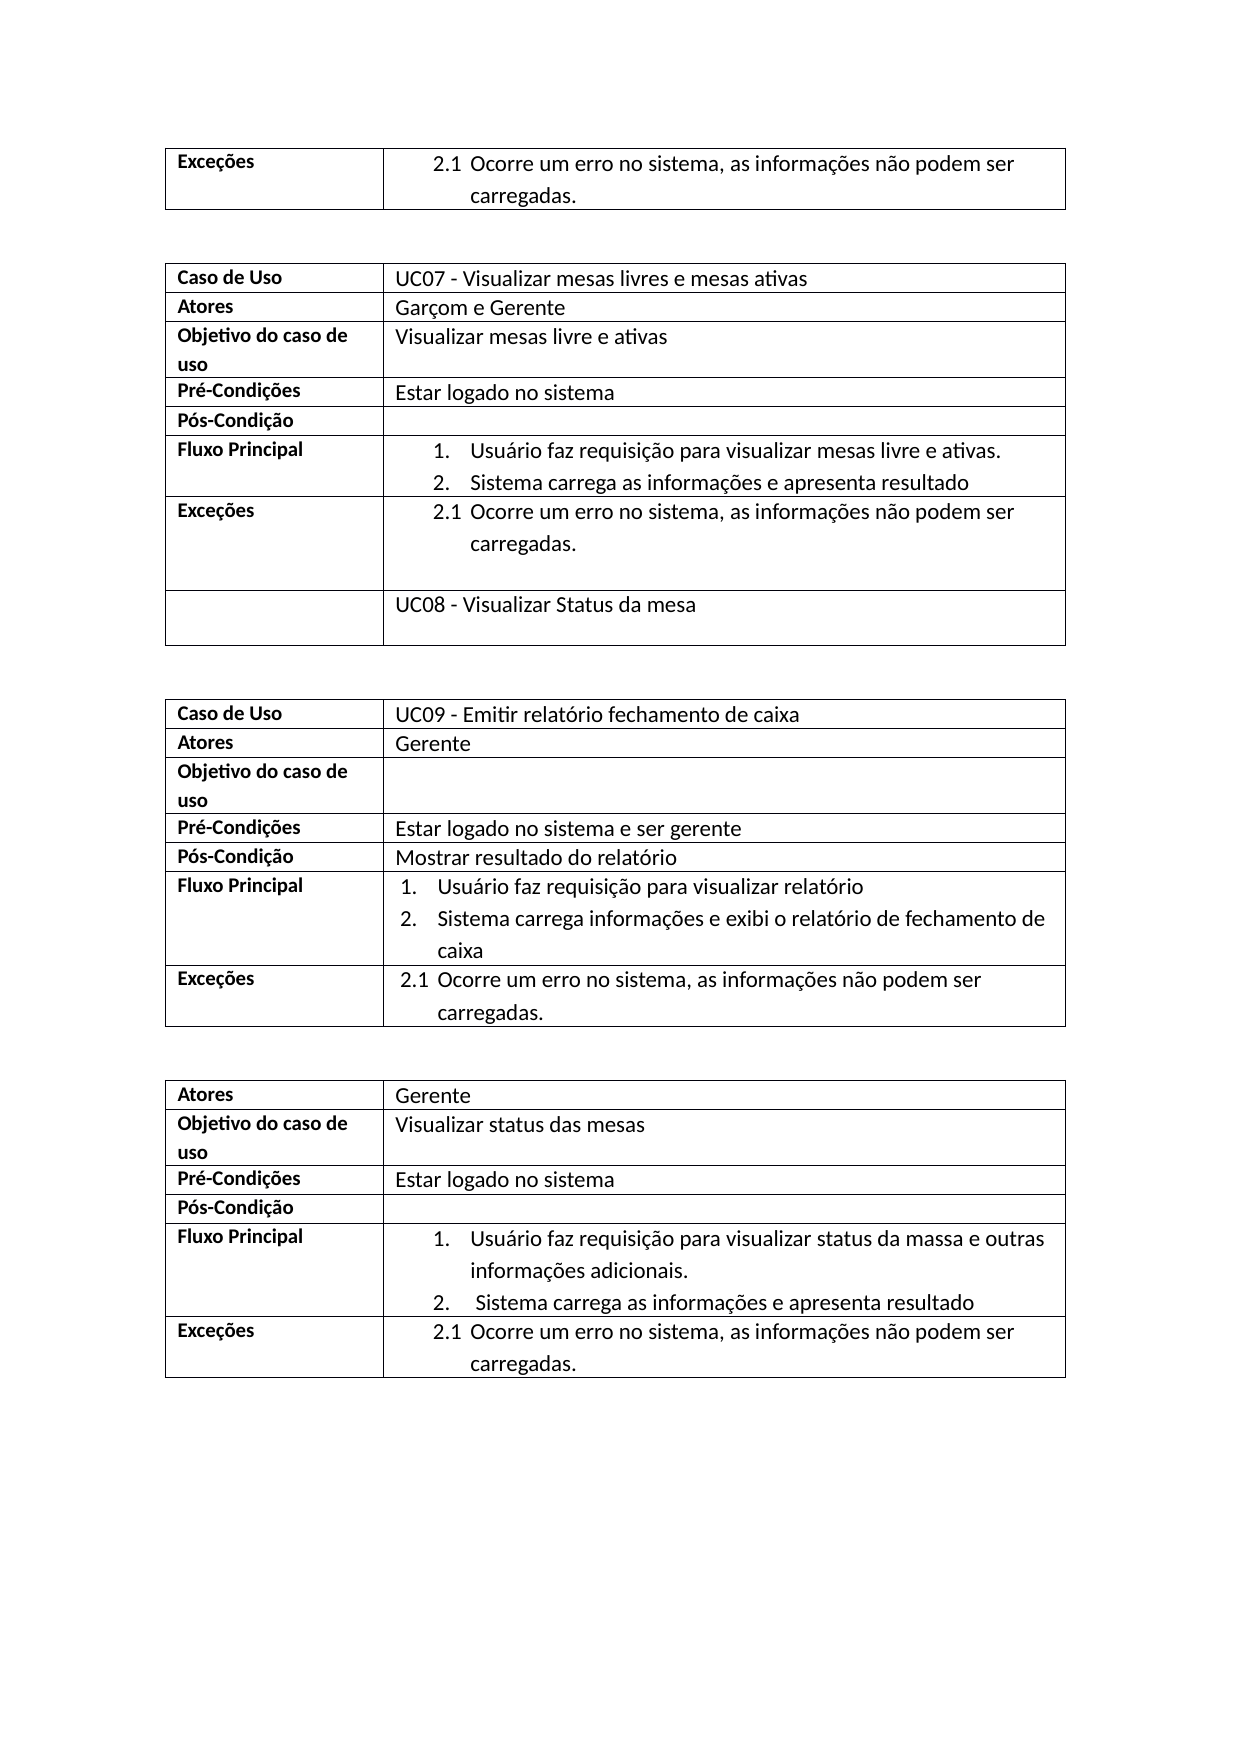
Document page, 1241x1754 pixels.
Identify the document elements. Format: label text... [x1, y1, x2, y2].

table_cell Objetivo do caso de uso [166, 322, 383, 377]
table_cell Pré-Condições [166, 814, 383, 842]
table_cell Pós-Condição [166, 407, 383, 435]
table_cell [384, 1195, 1065, 1223]
table_cell Atores [166, 729, 383, 757]
table_cell [384, 407, 1065, 435]
table_cell Estar logado no sistema [384, 378, 1065, 406]
table_header Gerente [384, 1081, 1065, 1109]
table_cell Fluxo Principal [166, 1224, 383, 1316]
table_header UC07 - Visualizar mesas livres e mesas ativas [384, 264, 1065, 292]
table_cell Exceções [166, 149, 383, 209]
table_cell Pós-Condição [166, 1195, 383, 1223]
table_cell Estar logado no sistema [384, 1166, 1065, 1193]
table_cell [384, 758, 1065, 813]
table_cell Ocorre um erro no sistema, as informações não podem ser carregadas. [384, 497, 1065, 589]
table_cell Estar logado no sistema e ser gerente [384, 814, 1065, 842]
table_cell Mostrar resultado do relatório [384, 843, 1065, 871]
table_cell Usuário faz requisição para visualizar mesas livre e ativas. Sistema carrega as informações e apresenta resultado [384, 436, 1065, 496]
table_cell Usuário faz requisição para visualizar status da massa e outras informações adicionais. Sistema carrega as informações e apresenta resultado [384, 1224, 1065, 1316]
table_cell Exceções [166, 1317, 383, 1377]
table_cell Exceções [166, 966, 383, 1026]
table_cell Ocorre um erro no sistema, as informações não podem ser carregadas. [384, 1317, 1065, 1377]
table_cell Objetivo do caso de uso [166, 758, 383, 813]
table_cell Usuário faz requisição para visualizar relatório Sistema carrega informações e exibi o relatório de fechamento de caixa [384, 872, 1065, 964]
table_cell Fluxo Principal [166, 872, 383, 964]
table_cell Visualizar status das mesas [384, 1110, 1065, 1164]
table_cell Pré-Condições [166, 1166, 383, 1193]
table_cell Visualizar mesas livre e ativas [384, 322, 1065, 377]
table_header Caso de Uso [166, 700, 383, 728]
table_cell Garçom e Gerente [384, 293, 1065, 321]
table_cell Exceções [166, 497, 383, 589]
table_cell Objetivo do caso de uso [166, 1110, 383, 1164]
table_cell Ocorre um erro no sistema, as informações não podem ser carregadas. [384, 149, 1065, 209]
table_header Atores [166, 1081, 383, 1109]
table_header UC09 - Emitir relatório fechamento de caixa [384, 700, 1065, 728]
table_cell [166, 591, 383, 645]
table_cell Fluxo Principal [166, 436, 383, 496]
table_cell Pré-Condições [166, 378, 383, 406]
table_cell Ocorre um erro no sistema, as informações não podem ser carregadas. [384, 966, 1065, 1026]
table_header Caso de Uso [166, 264, 383, 292]
table_cell Pós-Condição [166, 843, 383, 871]
table_cell UC08 - Visualizar Status da mesa [384, 591, 1065, 645]
table_cell Atores [166, 293, 383, 321]
table_cell Gerente [384, 729, 1065, 757]
